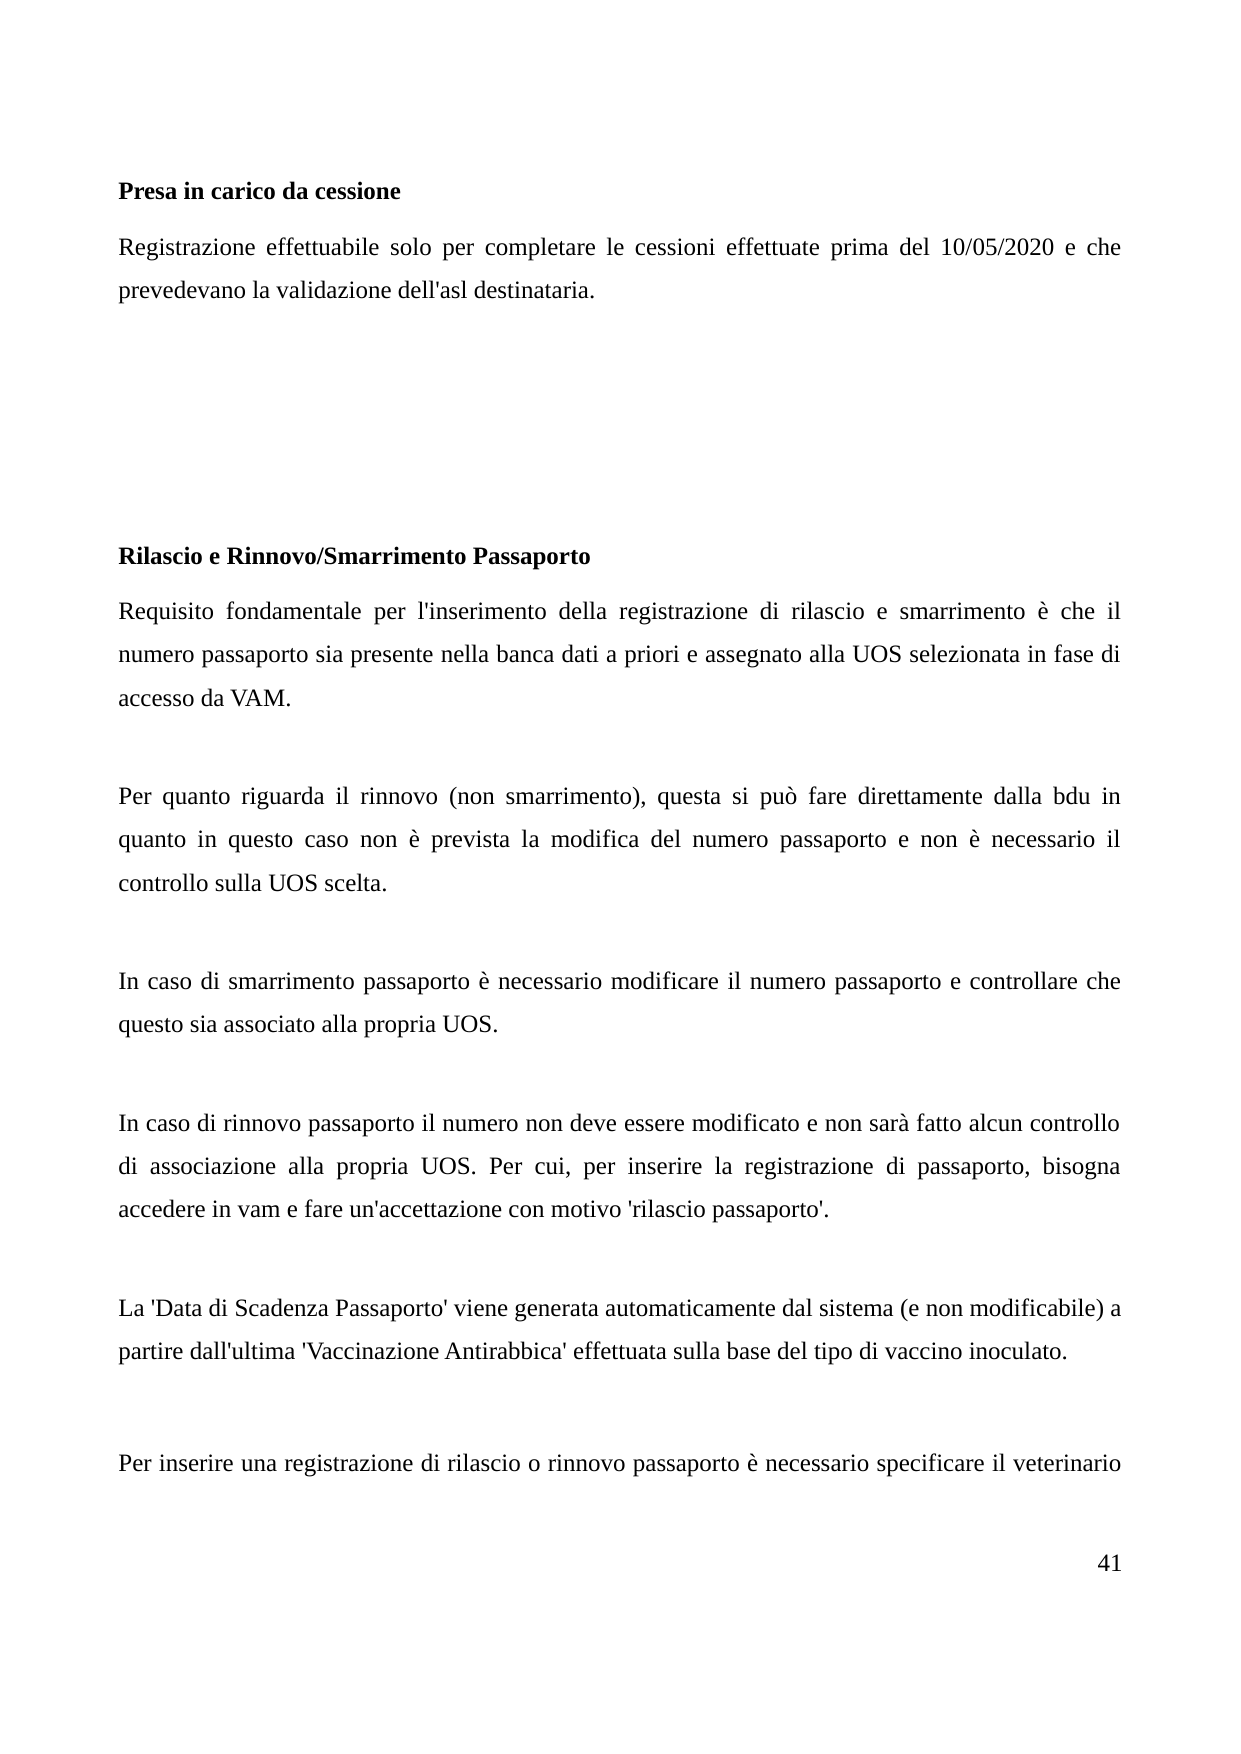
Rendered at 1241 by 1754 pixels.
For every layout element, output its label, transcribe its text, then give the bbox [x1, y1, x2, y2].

text Requisito fondamentale per l'inserimento della registrazione di rilascio e smarrimento è che il numero passaporto sia presente nella banca dati a priori e assegnato alla UOS selezionata in fase di accesso da VAM. [118, 596, 1122, 711]
text La 'Data di Scadenza Passaporto' viene generata automaticamente dal sistema (e non modificabile) a partire dall'ultima 'Vaccinazione Antirabbica' effettuata sulla base del tipo di vaccino inoculato. [118, 1250, 1122, 1365]
text Registrazione effettuabile solo per completare le cessioni effettuate prima del 10/05/2020 e che prevedevano la validazione dell'asl destinataria. [118, 232, 1122, 304]
text Per quanto riguarda il rinnovo (non smarrimento), questa si può fare direttamente dalla bdu in quanto in questo caso non è prevista la modifica del numero passaporto e non è necessario il controllo sulla UOS scelta. [118, 738, 1122, 896]
text Per inserire una registrazione di rilascio o rinnovo passaporto è necessario specificare il veterinario [118, 1448, 1122, 1476]
text In caso di smarrimento passaporto è necessario modificare il numero passaporto e controllare che questo sia associato alla propria UOS. [118, 923, 1122, 1038]
text In caso di rinnovo passaporto il numero non deve essere modificato e non sarà fatto alcun controllo di associazione alla propria UOS. Per cui, per inserire la registrazione di passaporto, bisogna accedere in vam e fare un'accettazione con motivo 'rilascio passaporto'. [118, 1065, 1122, 1223]
text Rilascio e Rinnovo/Smarrimento Passaporto [118, 498, 1122, 569]
text Presa in carico da cessione [118, 176, 1122, 205]
